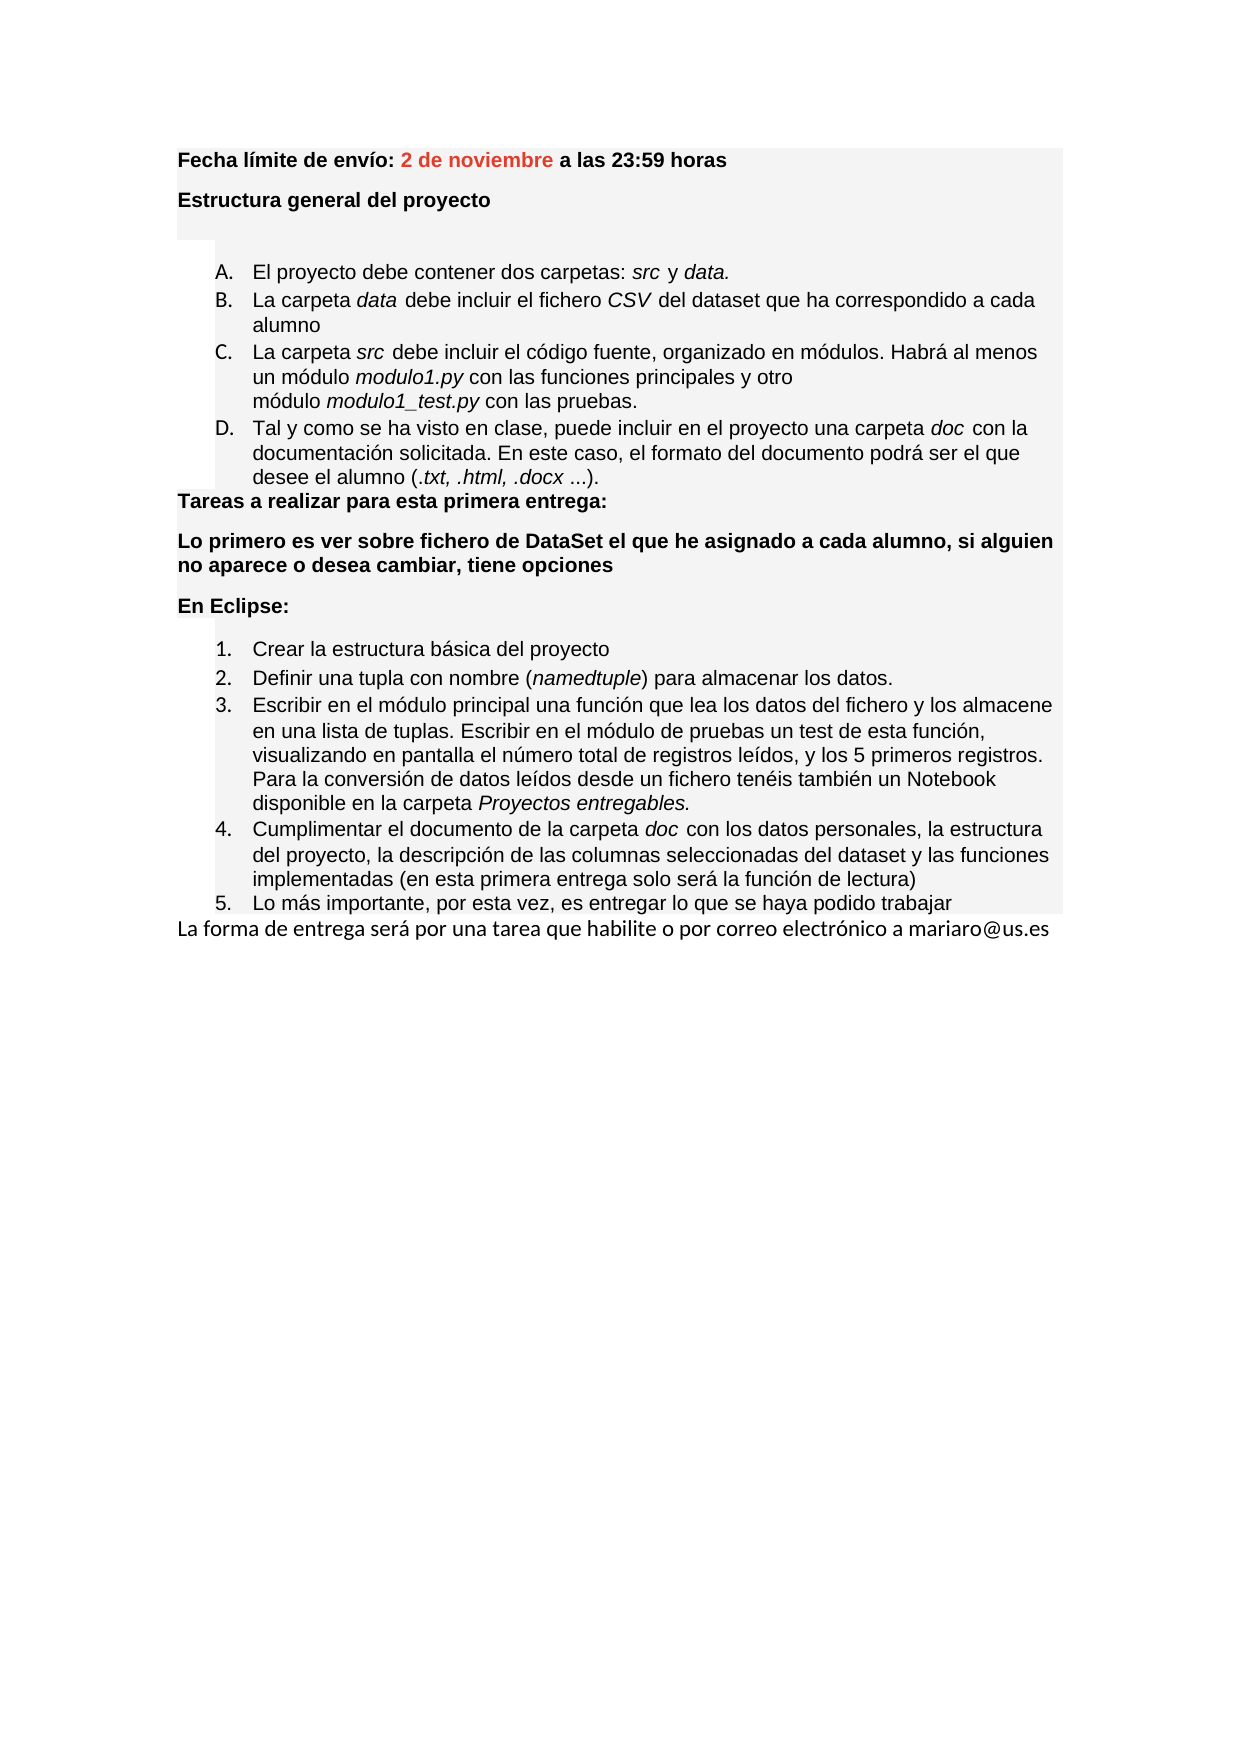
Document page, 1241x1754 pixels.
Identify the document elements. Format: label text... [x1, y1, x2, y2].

list El proyecto debe contener dos carpetas: src y data. [215, 257, 1063, 285]
text Tareas a realizar para esta primera entrega: [177, 489, 1063, 513]
list Cumplimentar el documento de la carpeta doc con los datos personales, la estructura del proyecto, la descripción de las columnas seleccionadas del dataset y las funciones implementadas (en esta primera entrega solo será la función de lectura) [215, 814, 1063, 890]
text Estructura general del proyecto [177, 188, 1063, 240]
text Fecha límite de envío: 2 de noviembre a las 23:59 horas [177, 148, 1063, 172]
text La forma de entrega será por una tarea que habilite o por correo electrónico a mariaro@us.es [177, 914, 1063, 942]
list Tal y como se ha visto en clase, puede incluir en el proyecto una carpeta doc con la documentación solicitada. En este caso, el formato del documento podrá ser el que desee el alumno (.txt, .html, .docx ...). [215, 413, 1063, 489]
text Lo primero es ver sobre fichero de DataSet el que he asignado a cada alumno, si alguien no aparece o desea cambiar, tiene opciones [177, 529, 1063, 577]
list La carpeta src debe incluir el código fuente, organizado en módulos. Habrá al menos un módulo modulo1.py con las funciones principales y otro módulo modulo1_test.py con las pruebas. [215, 337, 1063, 413]
list Lo más importante, por esta vez, es entregar lo que se haya podido trabajar [215, 890, 1063, 914]
list Crear la estructura básica del proyecto [215, 634, 1063, 663]
text En Eclipse: [177, 594, 1063, 618]
list Escribir en el módulo principal una función que lea los datos del fichero y los almacene en una lista de tuplas. Escribir en el módulo de pruebas un test de esta función, visualizando en pantalla el número total de registros leídos, y los 5 primeros registros. Para la conversión de datos leídos desde un fichero tenéis también un Notebook disponible en la carpeta Proyectos entregables. [215, 691, 1063, 814]
list La carpeta data debe incluir el fichero CSV del dataset que ha correspondido a cada alumno [215, 285, 1063, 337]
list Definir una tupla con nombre (namedtuple) para almacenar los datos. [215, 663, 1063, 691]
